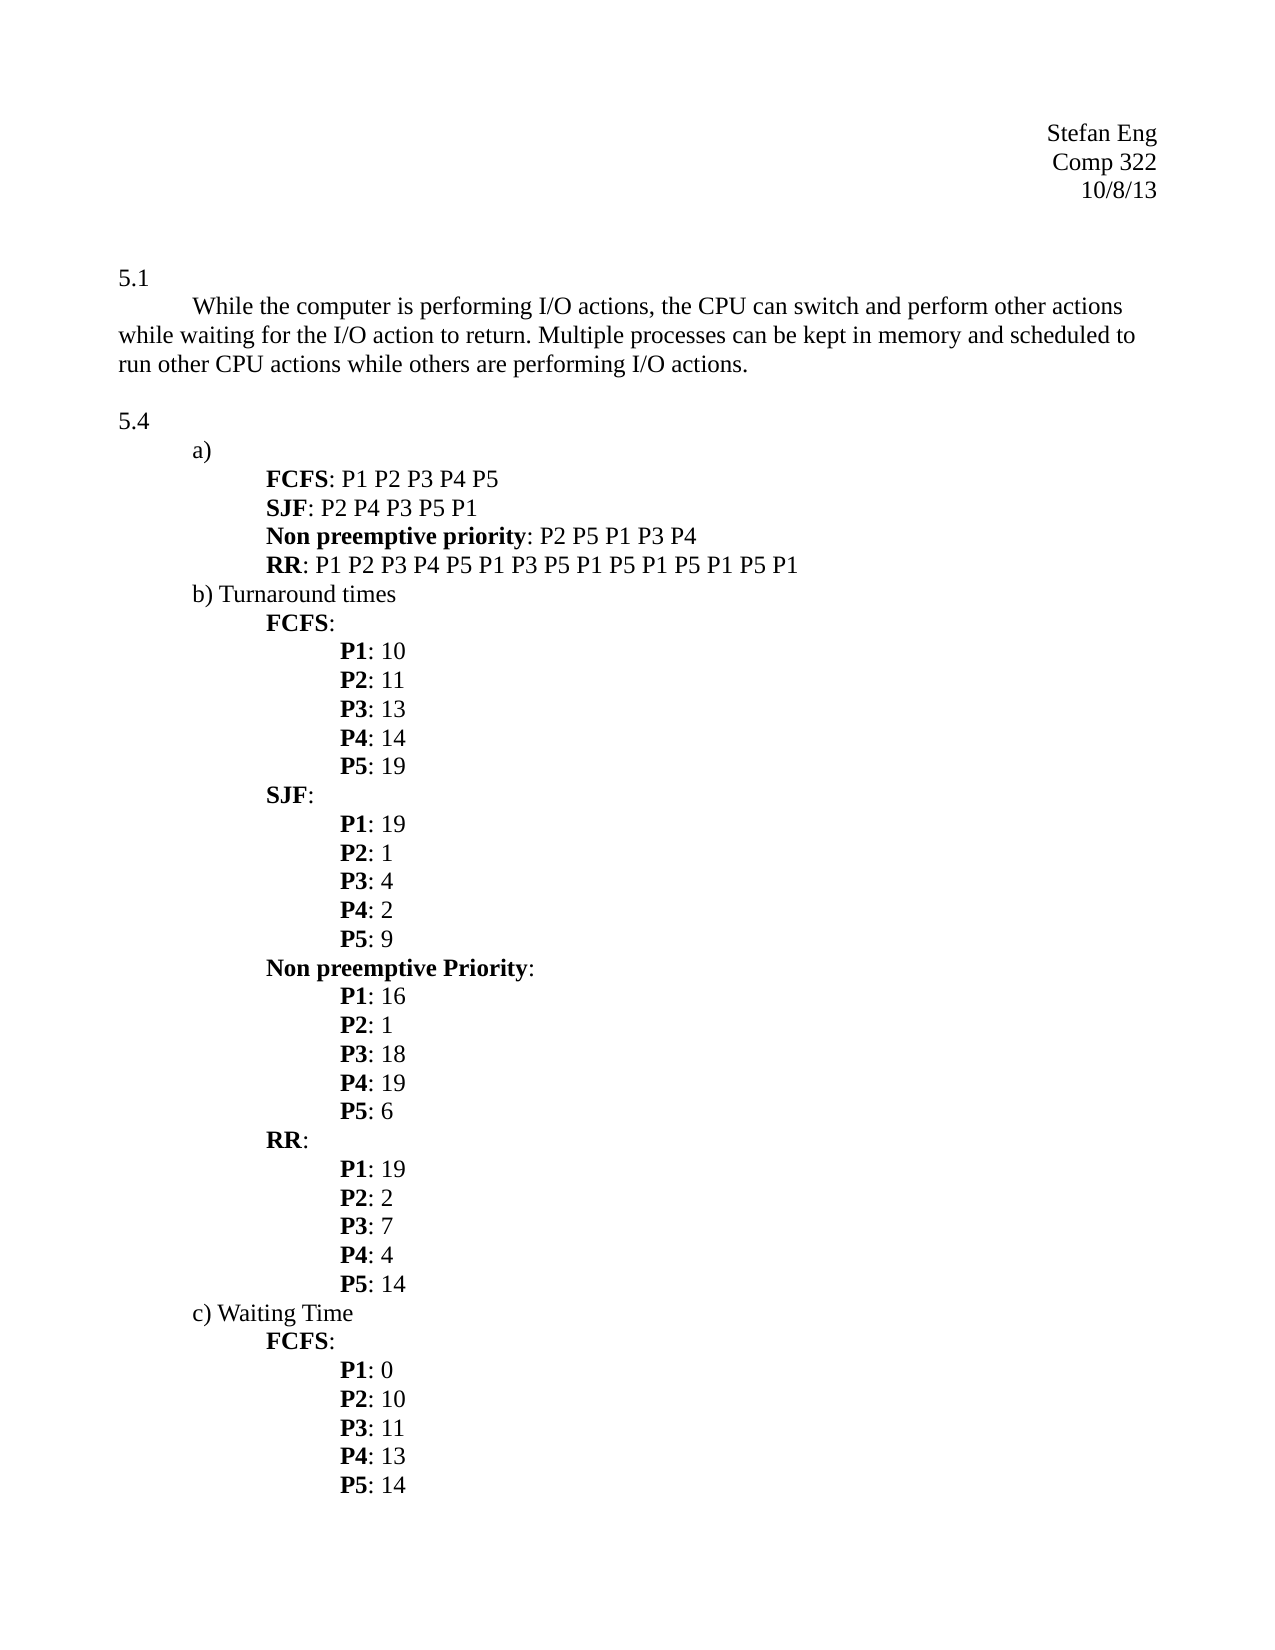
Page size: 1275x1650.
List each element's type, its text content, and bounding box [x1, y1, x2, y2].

text FCFS: P1 P2 P3 P4 P5 [118, 464, 1157, 493]
text P1: 16 [118, 981, 1157, 1010]
text P2: 1 [118, 1010, 1157, 1039]
text 5.1 [118, 263, 1157, 291]
text b) Turnaround times [118, 579, 1157, 608]
text P2: 1 [118, 838, 1157, 866]
text P3: 13 [118, 694, 1157, 723]
text P4: 2 [118, 895, 1157, 924]
text While the computer is performing I/O actions, the CPU can switch and perform other actions while waiting for the I/O action to return. Multiple processes can be kept in memory and scheduled to run other CPU actions while others are performing I/O actions. [118, 291, 1157, 378]
text P2: 2 [118, 1183, 1157, 1211]
text RR: P1 P2 P3 P4 P5 P1 P3 P5 P1 P5 P1 P5 P1 P5 P1 [118, 550, 1157, 579]
text P5: 6 [118, 1096, 1157, 1125]
text FCFS: [118, 608, 1157, 636]
text P4: 4 [118, 1240, 1157, 1269]
text P5: 14 [118, 1470, 1157, 1499]
text P5: 14 [118, 1269, 1157, 1298]
text P4: 13 [118, 1441, 1157, 1470]
text P2: 11 [118, 665, 1157, 694]
text SJF: P2 P4 P3 P5 P1 [118, 493, 1157, 521]
text P5: 19 [118, 751, 1157, 780]
text P1: 19 [118, 809, 1157, 838]
text FCFS: [118, 1326, 1157, 1355]
text c) Waiting Time [118, 1298, 1157, 1326]
text P4: 19 [118, 1068, 1157, 1096]
text P3: 11 [118, 1413, 1157, 1441]
text P1: 10 [118, 636, 1157, 665]
text P2: 10 [118, 1384, 1157, 1413]
text 5.4 [118, 406, 1157, 435]
text Non preemptive Priority: [118, 953, 1157, 981]
text RR: [118, 1125, 1157, 1154]
text P5: 9 [118, 924, 1157, 953]
text P1: 19 [118, 1154, 1157, 1183]
text P3: 4 [118, 866, 1157, 895]
text P4: 14 [118, 723, 1157, 751]
text P3: 18 [118, 1039, 1157, 1068]
text P3: 7 [118, 1211, 1157, 1240]
text P1: 0 [118, 1355, 1157, 1384]
text Non preemptive priority: P2 P5 P1 P3 P4 [118, 521, 1157, 550]
text SJF: [118, 780, 1157, 809]
text a) [118, 435, 1157, 464]
